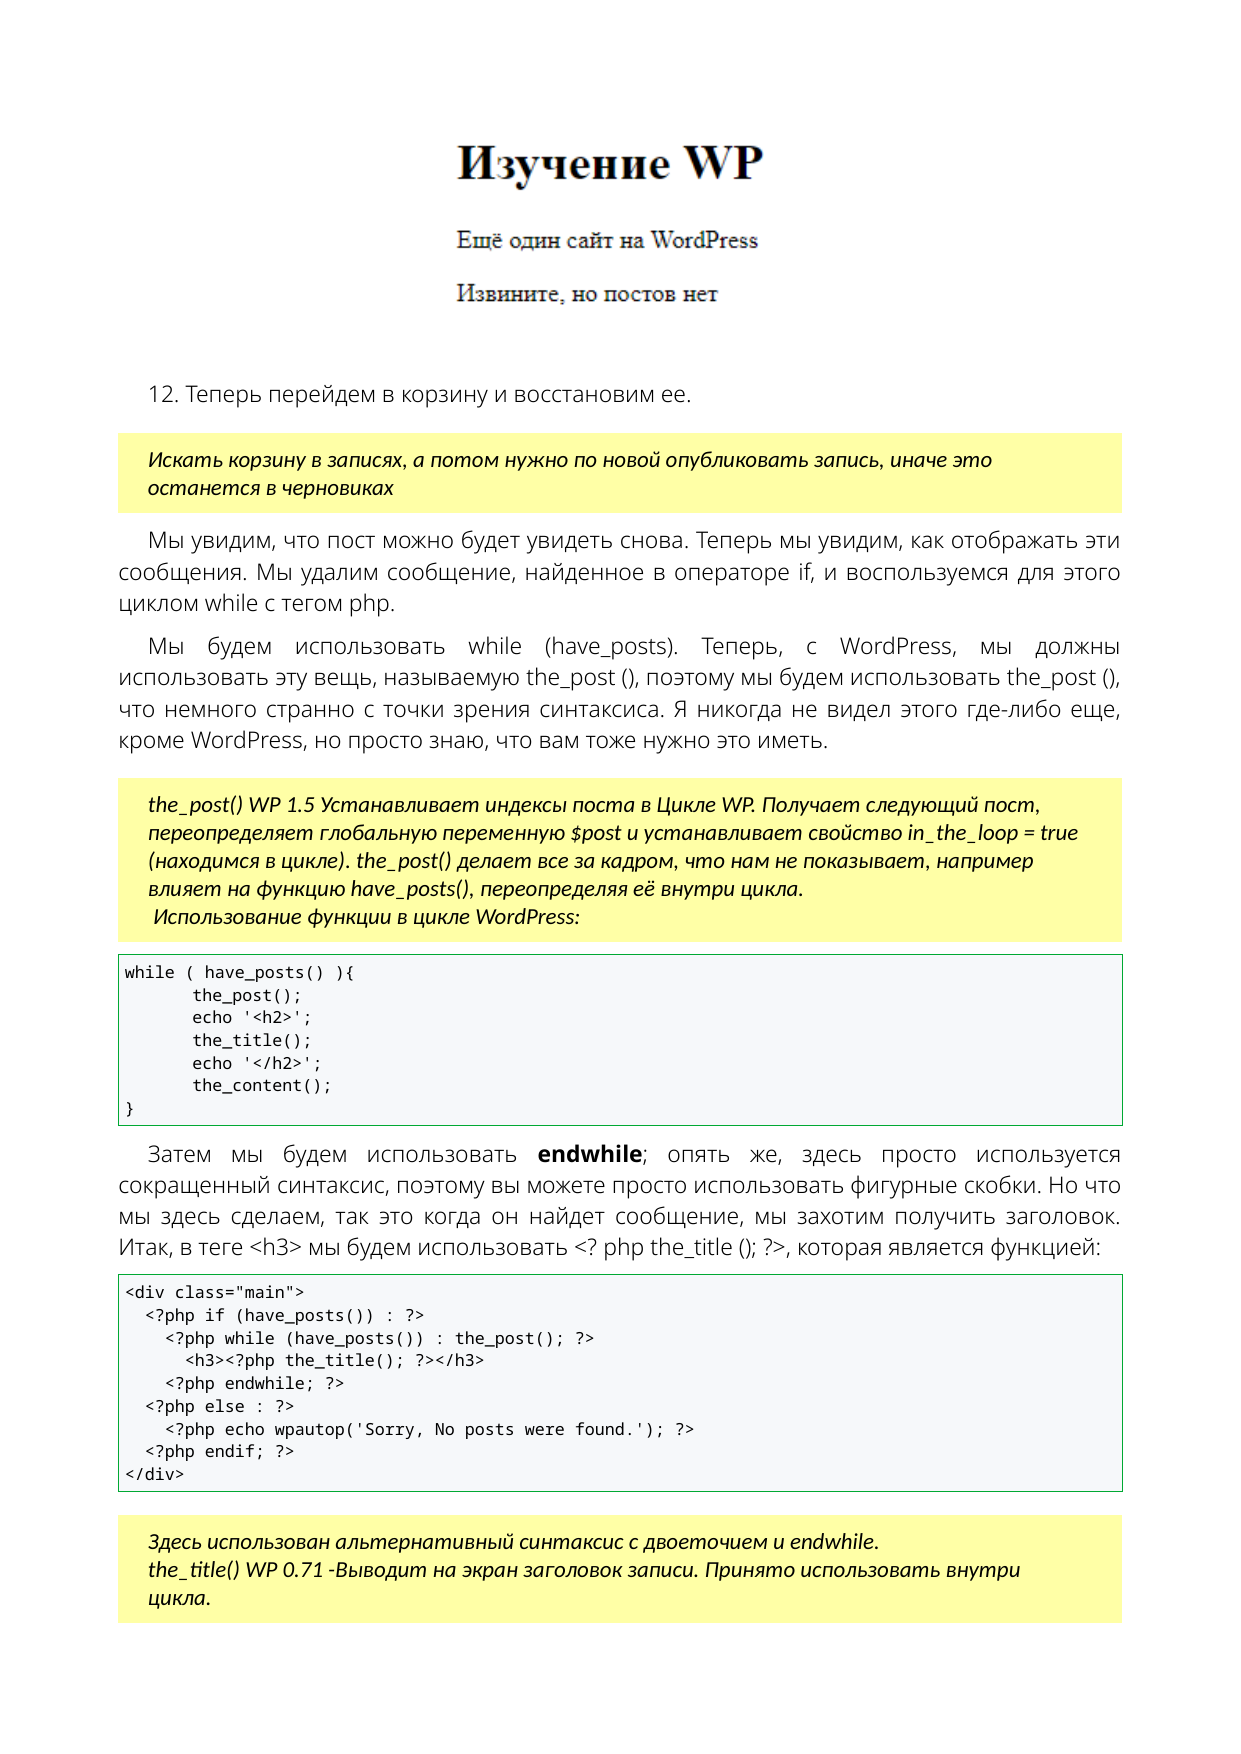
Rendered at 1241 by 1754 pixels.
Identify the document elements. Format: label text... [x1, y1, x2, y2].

text while ( have_posts() ){ [119, 955, 1122, 977]
text <?php endif; ?> [119, 1433, 1122, 1456]
text <?php echo wpautop('Sorry, No posts were found.'); ?> [119, 1411, 1122, 1433]
text <?php else : ?> [119, 1388, 1122, 1411]
text echo '</h2>'; [119, 1045, 1122, 1067]
text the_title(); [119, 1022, 1122, 1045]
text </div> [119, 1456, 1122, 1491]
text Искать корзину в записях, а потом нужно по новой опубликовать запись, иначе это останется в черновиках [118, 433, 1122, 513]
text <div class="main"> [119, 1275, 1122, 1297]
text echo '<h2>'; [119, 999, 1122, 1022]
text Здесь использован альтернативный синтаксис с двоеточием и endwhile. [118, 1515, 1122, 1555]
text <?php while (have_posts()) : the_post(); ?> [119, 1320, 1122, 1342]
text <?php if (have_posts()) : ?> [119, 1297, 1122, 1320]
text <h3><?php the_title(); ?></h3> [119, 1342, 1122, 1365]
text } [119, 1090, 1122, 1125]
text Использование функции в цикле WordPress: [118, 902, 1122, 942]
picture [451, 118, 789, 336]
text the_post(); [119, 977, 1122, 999]
text the_content(); [119, 1067, 1122, 1090]
text Мы увидим, что пост можно будет увидеть снова. Теперь мы увидим, как отображать эти сообщения. Мы удалим сообщение, найденное в операторе if, и воспользуемся для этого циклом while с тегом php. [118, 524, 1122, 618]
text <?php endwhile; ?> [119, 1365, 1122, 1388]
text Мы будем использовать while (have_posts). Теперь, с WordPress, мы должны использовать эту вещь, называемую the_post (), поэтому мы будем использовать the_post (), что немного странно с точки зрения синтаксиса. Я никогда не видел этого где-либо еще, кроме WordPress, но просто знаю, что вам тоже нужно это иметь. [118, 630, 1122, 755]
text the_title() WP 0.71 -Выводит на экран заголовок записи. Принято использовать внутри цикла. [118, 1555, 1122, 1623]
text the_post() WP 1.5 Устанавливает индексы поста в Цикле WP. Получает следующий пост, переопределяет глобальную переменную $post и устанавливает свойство in_the_loop = true (находимся в цикле). the_post() делает все за кадром, что нам не показывает, например влияет на функцию have_posts(), переопределяя её внутри цикла. [118, 778, 1122, 902]
text Затем мы будем использовать endwhile; опять же, здесь просто используется сокращенный синтаксис, поэтому вы можете просто использовать фигурные скобки. Но что мы здесь сделаем, так это когда он найдет сообщение, мы захотим получить заголовок. Итак, в теге <h3> мы будем использовать <? php the_title (); ?>, которая является функцией: [118, 1138, 1122, 1263]
text 12. Теперь перейдем в корзину и восстановим ее. [118, 378, 1122, 409]
